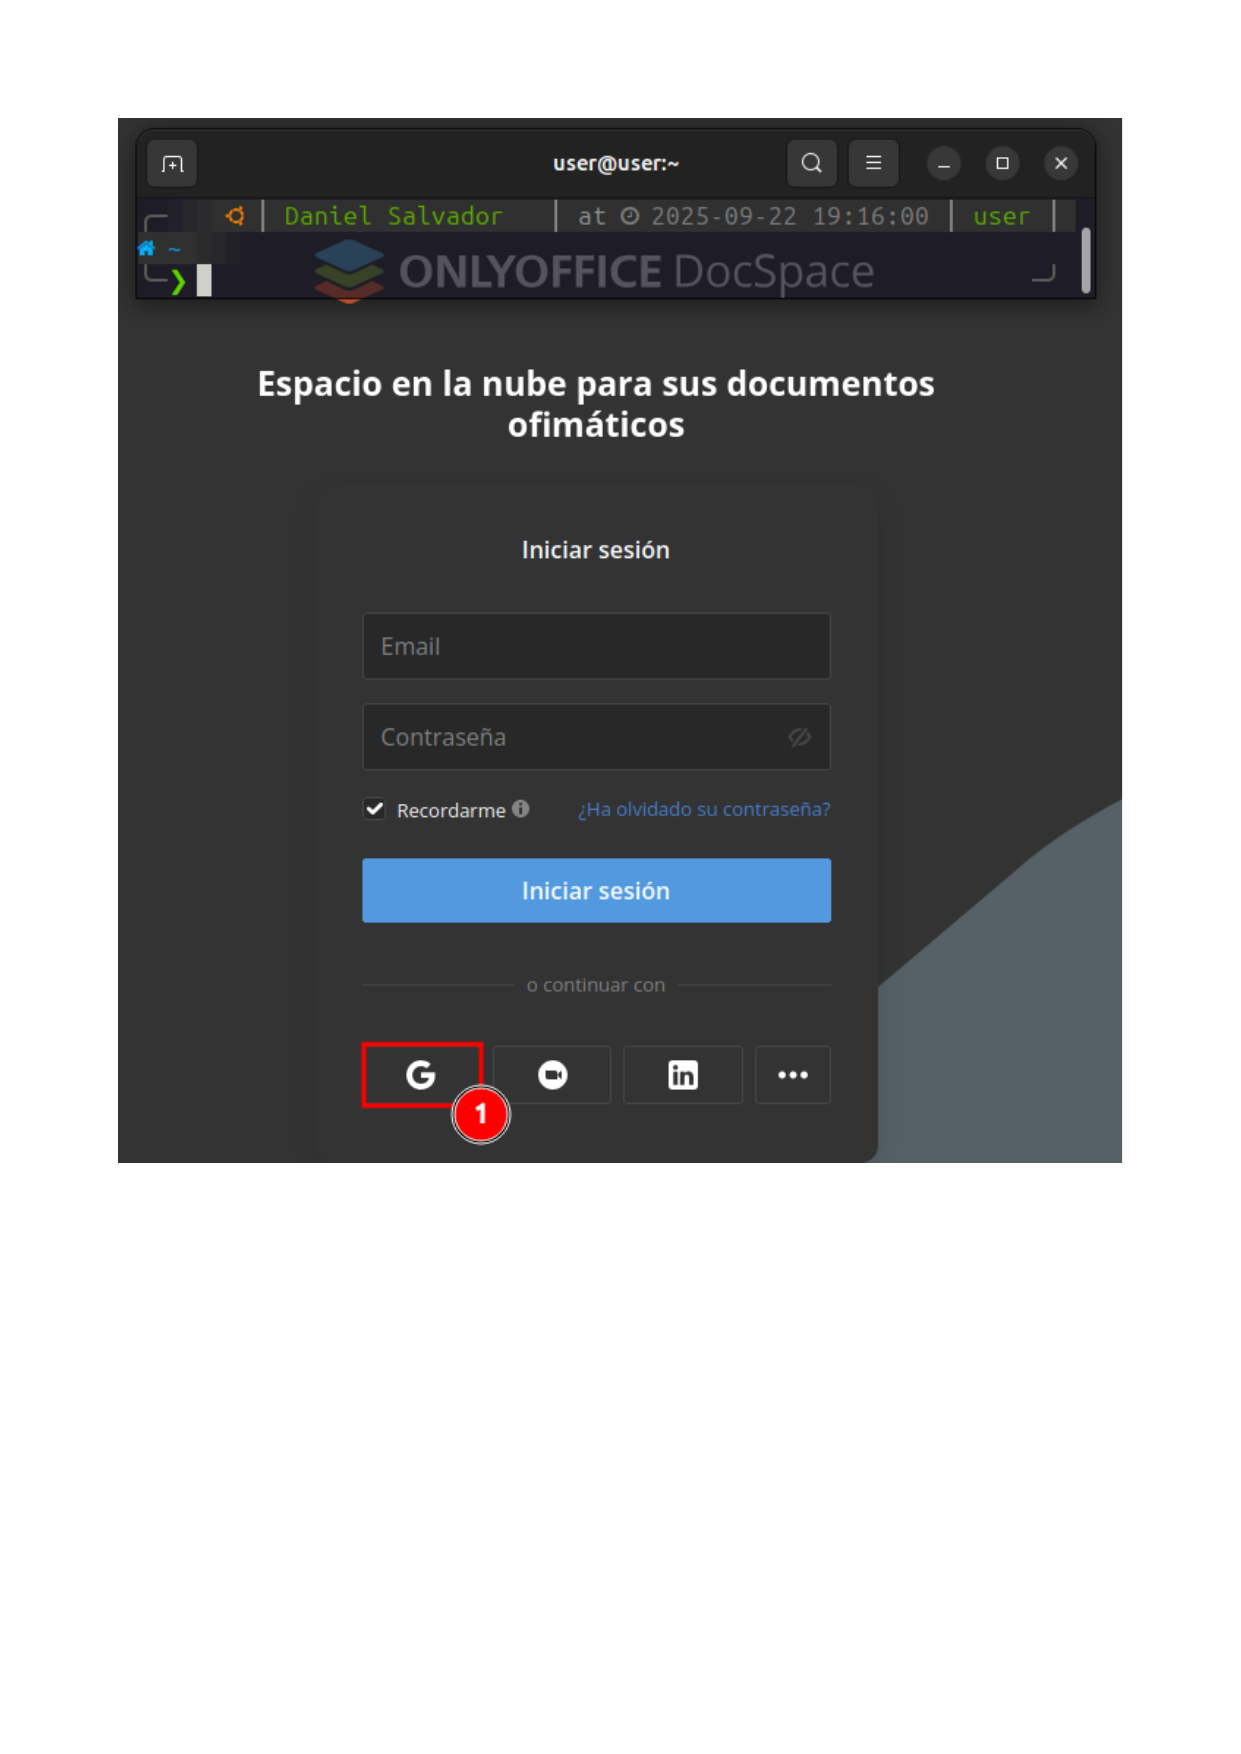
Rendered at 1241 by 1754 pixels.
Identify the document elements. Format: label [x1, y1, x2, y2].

picture [118, 118, 1123, 1163]
